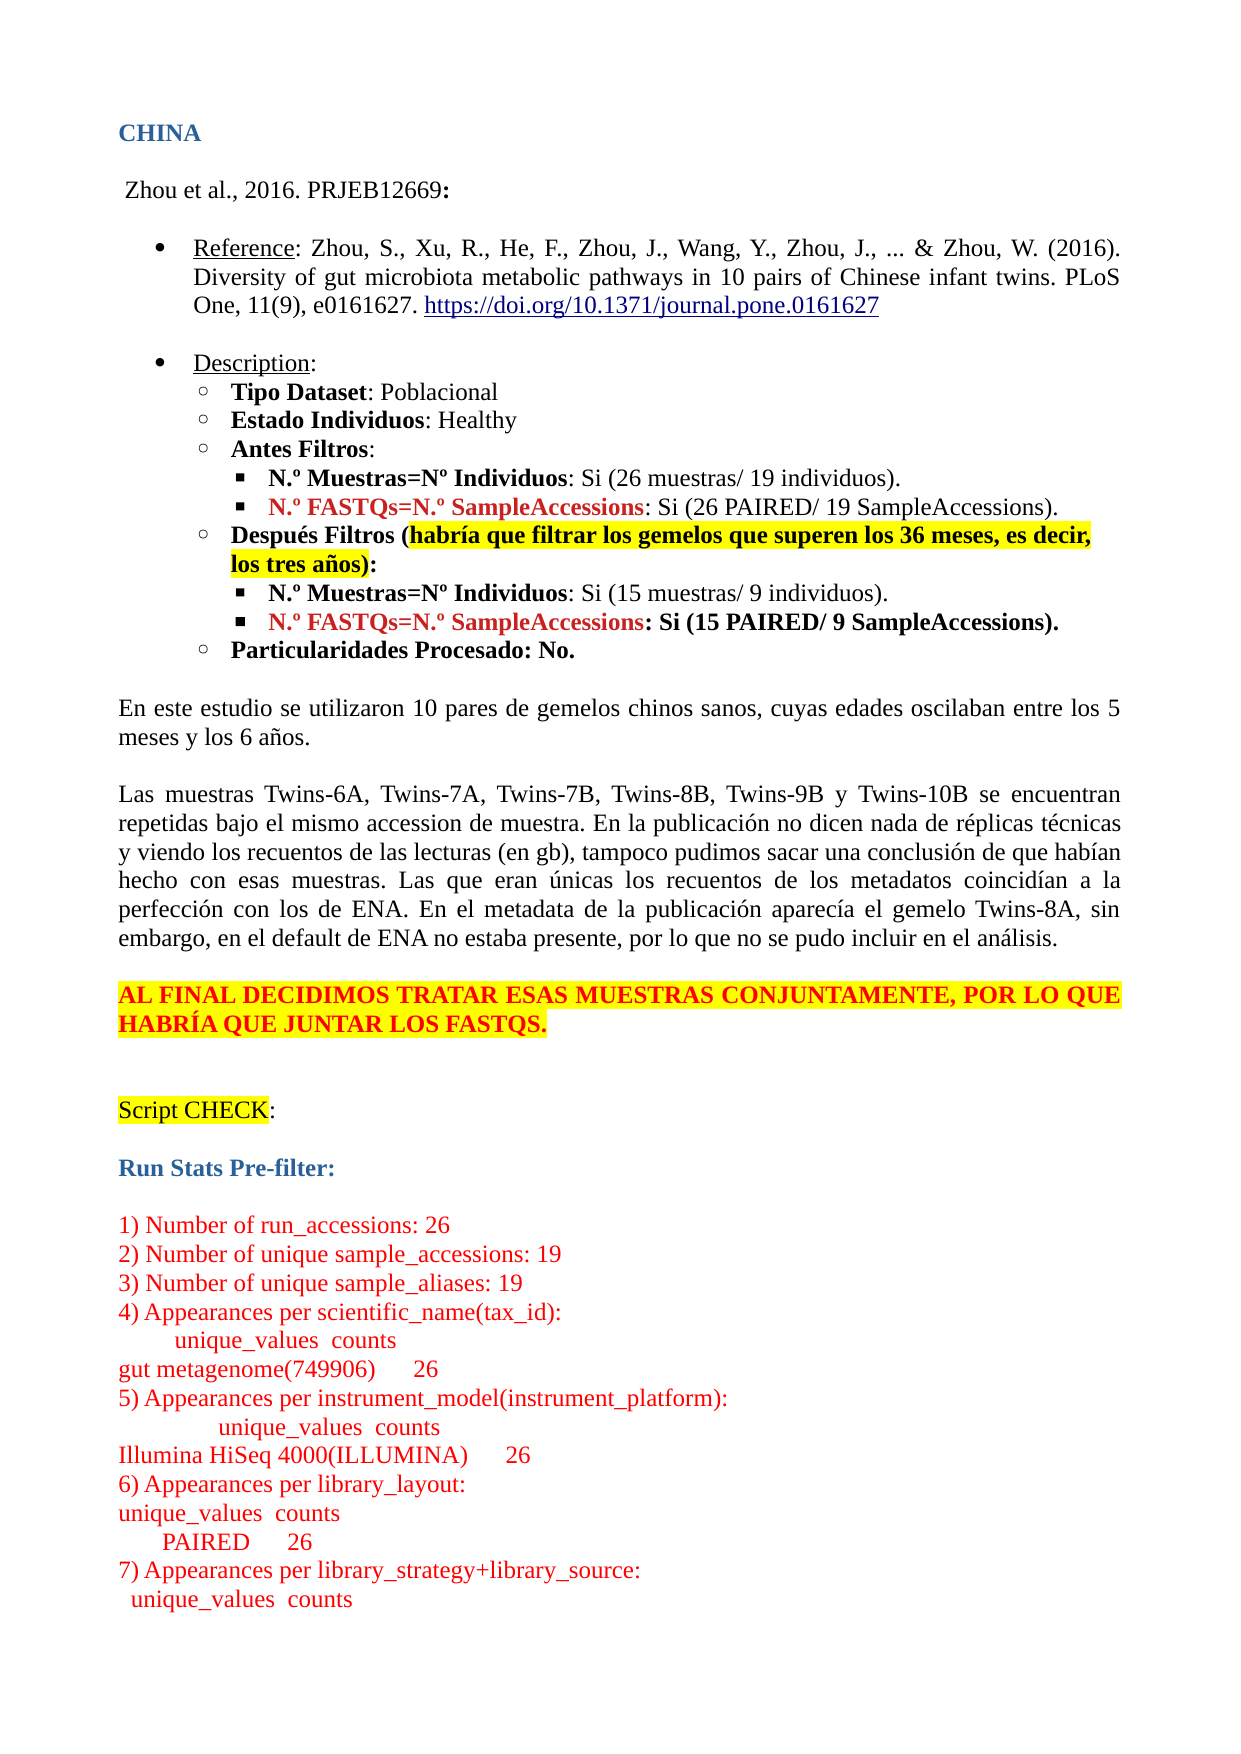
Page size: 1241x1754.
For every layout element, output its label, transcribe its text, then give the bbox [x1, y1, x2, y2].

text CHINA [118, 118, 1122, 147]
list Antes Filtros: [193, 434, 1122, 463]
text unique_values counts [118, 1326, 1122, 1354]
text gut metagenome(749906) 26 [118, 1354, 1122, 1383]
text Las muestras Twins-6A, Twins-7A, Twins-7B, Twins-8B, Twins-9B y Twins-10B se encuentran repetidas bajo el mismo accession de muestra. En la publicación no dicen nada de réplicas técnicas y viendo los recuentos de las lecturas (en gb), tampoco pudimos sacar una conclusión de que habían hecho con esas muestras. Las que eran únicas los recuentos de los metadatos coincidían a la perfección con los de ENA. En el metadata de la publicación aparecía el gemelo Twins-8A, sin embargo, en el default de ENA no estaba presente, por lo que no se pudo incluir en el análisis. [118, 779, 1122, 952]
list Estado Individuos: Healthy [193, 406, 1122, 434]
text 2) Number of unique sample_accessions: 19 [118, 1239, 1122, 1268]
text Script CHECK: [118, 1096, 1122, 1124]
text unique_values counts [118, 1498, 1122, 1527]
text 1) Number of run_accessions: 26 [118, 1211, 1122, 1239]
list N.º Muestras=Nº Individuos: Si (15 muestras/ 9 individuos). [231, 578, 1122, 607]
text 3) Number of unique sample_aliases: 19 [118, 1268, 1122, 1297]
list Particularidades Procesado: No. [193, 636, 1122, 664]
text 4) Appearances per scientific_name(tax_id): [118, 1297, 1122, 1326]
list Reference: Zhou, S., Xu, R., He, F., Zhou, J., Wang, Y., Zhou, J., ... & Zhou, W. (2016). Diversity of gut microbiota metabolic pathways in 10 pairs of Chinese infant twins. PLoS One, 11(9), e0161627. https://doi.org/10.1371/journal.pone.0161627 [156, 233, 1122, 319]
text unique_values counts [118, 1584, 1122, 1613]
text 5) Appearances per instrument_model(instrument_platform): [118, 1383, 1122, 1412]
list N.º FASTQs=N.º SampleAccessions: Si (15 PAIRED/ 9 SampleAccessions). [231, 607, 1122, 636]
text 6) Appearances per library_layout: [118, 1469, 1122, 1498]
text PAIRED 26 [118, 1527, 1122, 1556]
text En este estudio se utilizaron 10 pares de gemelos chinos sanos, cuyas edades oscilaban entre los 5 meses y los 6 años. [118, 693, 1122, 751]
text Illumina HiSeq 4000(ILLUMINA) 26 [118, 1441, 1122, 1469]
list Description: [156, 348, 1122, 377]
list Tipo Dataset: Poblacional [193, 377, 1122, 406]
list N.º FASTQs=N.º SampleAccessions: Si (26 PAIRED/ 19 SampleAccessions). [231, 492, 1122, 521]
text unique_values counts [118, 1412, 1122, 1441]
text 7) Appearances per library_strategy+library_source: [118, 1556, 1122, 1584]
text AL FINAL DECIDIMOS TRATAR ESAS MUESTRAS CONJUNTAMENTE, POR LO QUE HABRÍA QUE JUNTAR LOS FASTQS. [118, 981, 1122, 1038]
list N.º Muestras=Nº Individuos: Si (26 muestras/ 19 individuos). [231, 463, 1122, 492]
text Zhou et al., 2016. PRJEB12669: [118, 176, 1122, 204]
list Después Filtros (habría que filtrar los gemelos que superen los 36 meses, es decir, los tres años): [193, 521, 1122, 578]
text Run Stats Pre-filter: [118, 1153, 1122, 1182]
